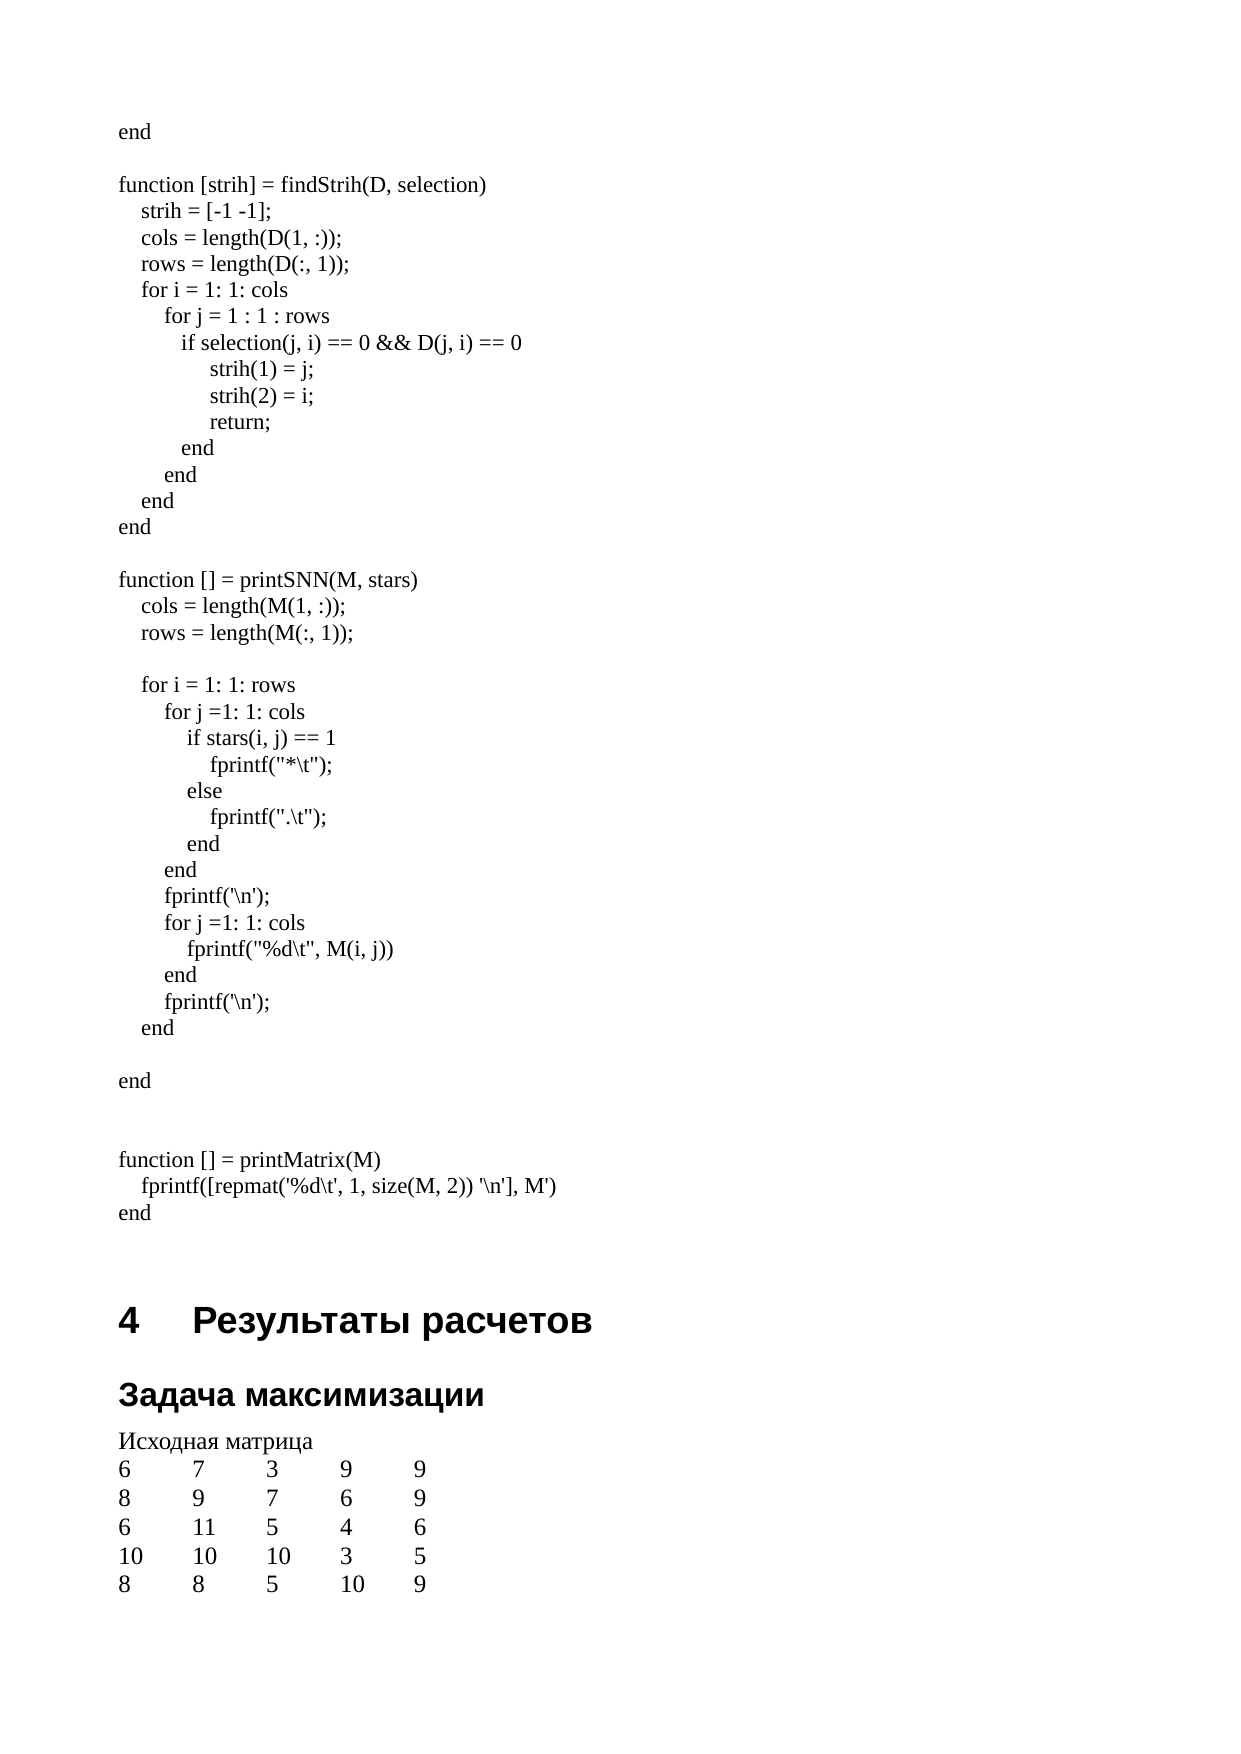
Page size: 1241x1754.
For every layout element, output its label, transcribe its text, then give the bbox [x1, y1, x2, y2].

table_header Исходная матрица 6 7 3 9 9 8 9 7 6 9 6 11 5 4 6 10 10 10 3 5 8 8 5 10 9 [118, 1426, 1122, 1627]
subtitle Задача максимизации [118, 1374, 1122, 1413]
subtitle Результаты расчетов [118, 1298, 1122, 1341]
table_header end function [strih] = findStrih(D, selection) strih = [-1 -1]; cols = length(D(1, :)); rows = length(D(:, 1)); for i = 1: 1: cols for j = 1 : 1 : rows if selection(j, i) == 0 && D(j, i) == 0 strih(1) = j; strih(2) = i; return; end end end end function [] = printSNN(M, stars) cols = length(M(1, :)); rows = length(M(:, 1)); for i = 1: 1: rows for j =1: 1: cols if stars(i, j) == 1 fprintf("*\t"); else fprintf(".\t"); end end fprintf('\n'); for j =1: 1: cols fprintf("%d\t", M(i, j)) end fprintf('\n'); end end function [] = printMatrix(M) fprintf([repmat('%d\t', 1, size(M, 2)) '\n'], M') end [118, 118, 1122, 1225]
